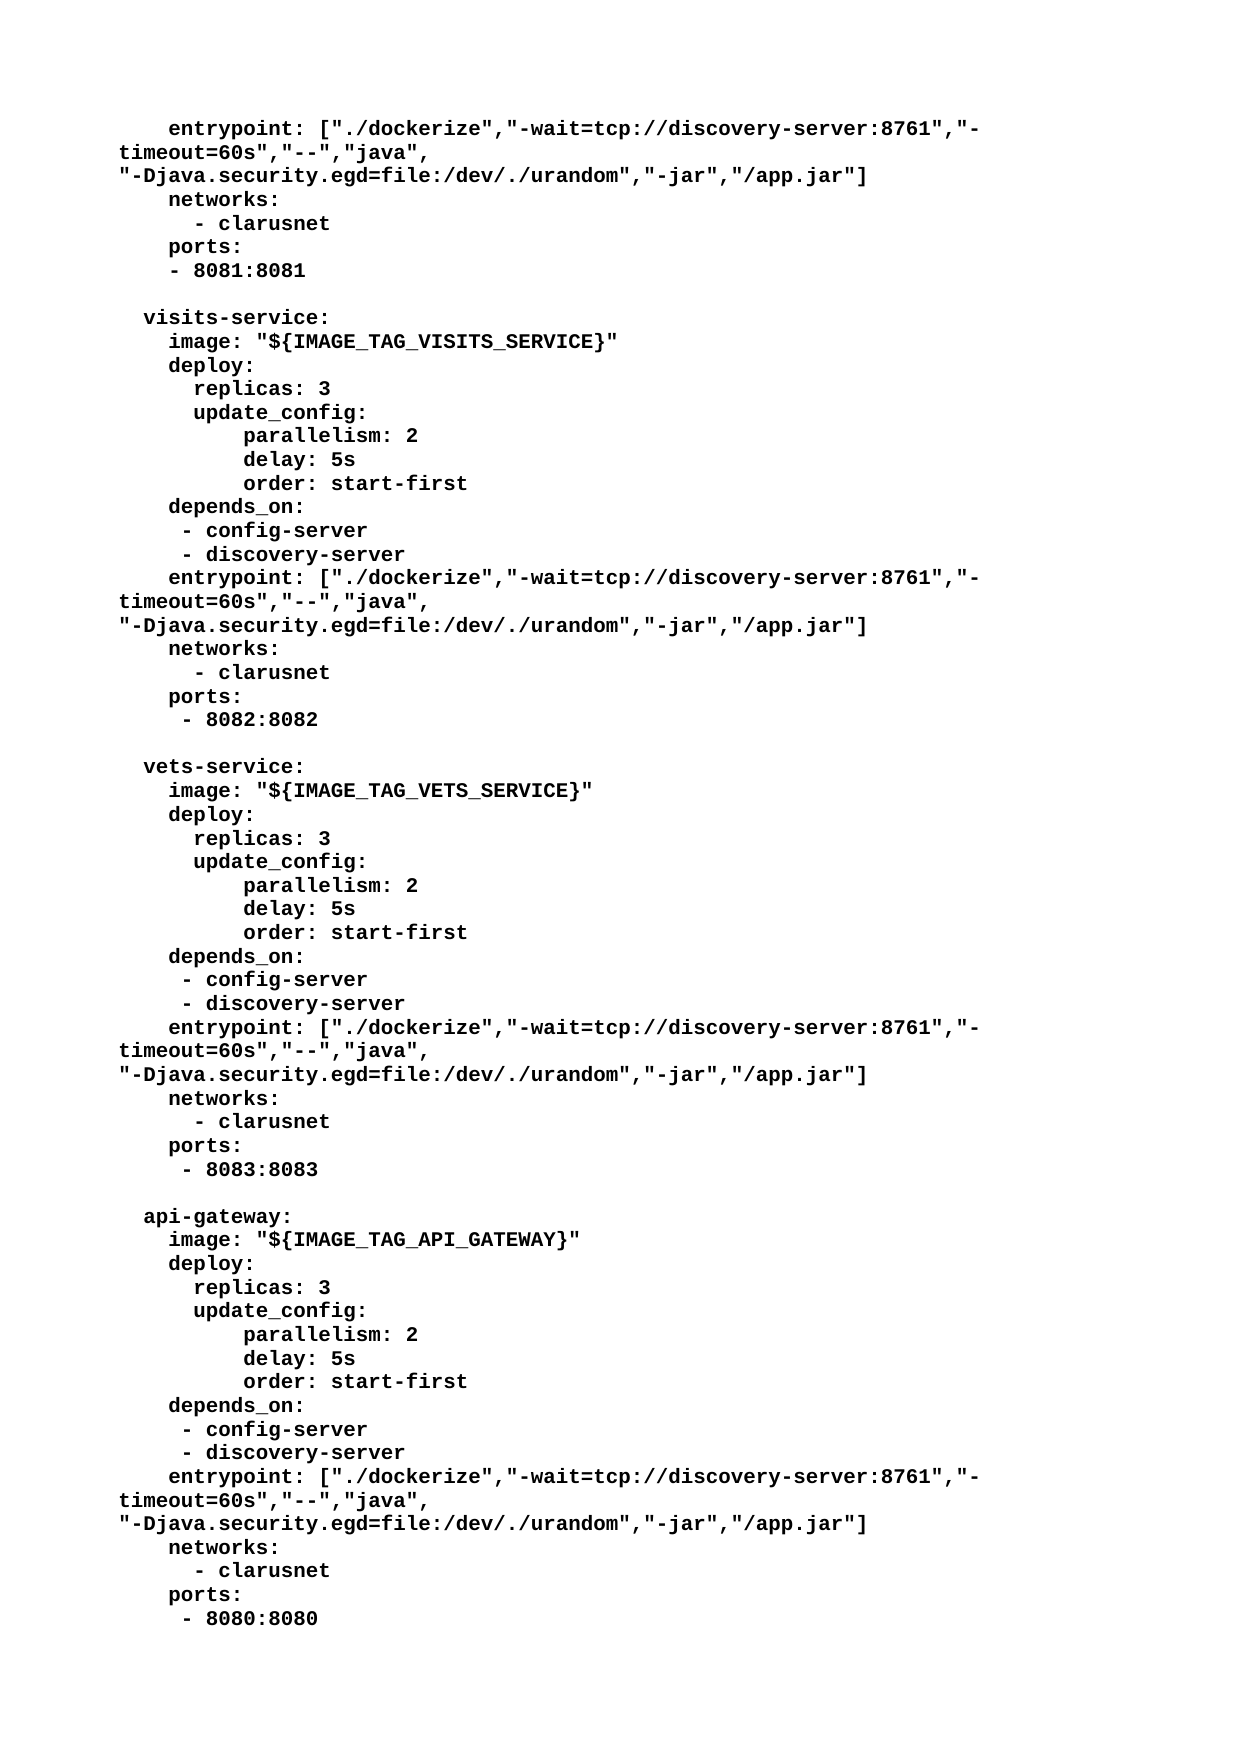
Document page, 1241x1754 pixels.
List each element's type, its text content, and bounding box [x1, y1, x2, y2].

text update_config: [118, 1300, 1122, 1324]
text parallelism: 2 [118, 426, 1122, 449]
text - 8080:8080 [118, 1608, 1122, 1631]
text depends_on: [118, 1395, 1122, 1419]
text image: "${IMAGE_TAG_API_GATEWAY}" [118, 1229, 1122, 1253]
text update_config: [118, 851, 1122, 875]
text ports: [118, 1135, 1122, 1158]
text ports: [118, 236, 1122, 260]
text - clarusnet [118, 213, 1122, 236]
text networks: [118, 189, 1122, 213]
text entrypoint: ["./dockerize","-wait=tcp://discovery-server:8761","-timeout=60s","--","java", "-Djava.security.egd=file:/dev/./urandom","-jar","/app.jar"] [118, 118, 1122, 189]
text entrypoint: ["./dockerize","-wait=tcp://discovery-server:8761","-timeout=60s","--","java", "-Djava.security.egd=file:/dev/./urandom","-jar","/app.jar"] [118, 567, 1122, 638]
text order: start-first [118, 473, 1122, 496]
text api-gateway: [118, 1206, 1122, 1229]
text entrypoint: ["./dockerize","-wait=tcp://discovery-server:8761","-timeout=60s","--","java", "-Djava.security.egd=file:/dev/./urandom","-jar","/app.jar"] [118, 1466, 1122, 1537]
text - discovery-server [118, 993, 1122, 1017]
text - 8083:8083 [118, 1158, 1122, 1182]
text parallelism: 2 [118, 1324, 1122, 1348]
text depends_on: [118, 496, 1122, 520]
text - config-server [118, 520, 1122, 544]
text vets-service: [118, 757, 1122, 780]
text networks: [118, 1537, 1122, 1561]
text update_config: [118, 402, 1122, 426]
text replicas: 3 [118, 827, 1122, 851]
text deploy: [118, 804, 1122, 827]
text - discovery-server [118, 544, 1122, 567]
text delay: 5s [118, 898, 1122, 922]
text depends_on: [118, 946, 1122, 969]
text - clarusnet [118, 1111, 1122, 1135]
text - discovery-server [118, 1442, 1122, 1466]
text - config-server [118, 969, 1122, 993]
text image: "${IMAGE_TAG_VISITS_SERVICE}" [118, 331, 1122, 354]
text order: start-first [118, 1371, 1122, 1395]
text - 8082:8082 [118, 709, 1122, 733]
text networks: [118, 638, 1122, 662]
text entrypoint: ["./dockerize","-wait=tcp://discovery-server:8761","-timeout=60s","--","java", "-Djava.security.egd=file:/dev/./urandom","-jar","/app.jar"] [118, 1017, 1122, 1088]
text deploy: [118, 354, 1122, 378]
text - clarusnet [118, 1561, 1122, 1584]
text replicas: 3 [118, 1277, 1122, 1300]
text image: "${IMAGE_TAG_VETS_SERVICE}" [118, 780, 1122, 804]
text - 8081:8081 [118, 260, 1122, 284]
text - clarusnet [118, 662, 1122, 686]
text visits-service: [118, 307, 1122, 331]
text parallelism: 2 [118, 875, 1122, 898]
text deploy: [118, 1253, 1122, 1277]
text delay: 5s [118, 449, 1122, 473]
text ports: [118, 686, 1122, 709]
text delay: 5s [118, 1348, 1122, 1371]
text replicas: 3 [118, 378, 1122, 402]
text order: start-first [118, 922, 1122, 946]
text networks: [118, 1088, 1122, 1111]
text ports: [118, 1584, 1122, 1608]
text - config-server [118, 1419, 1122, 1442]
